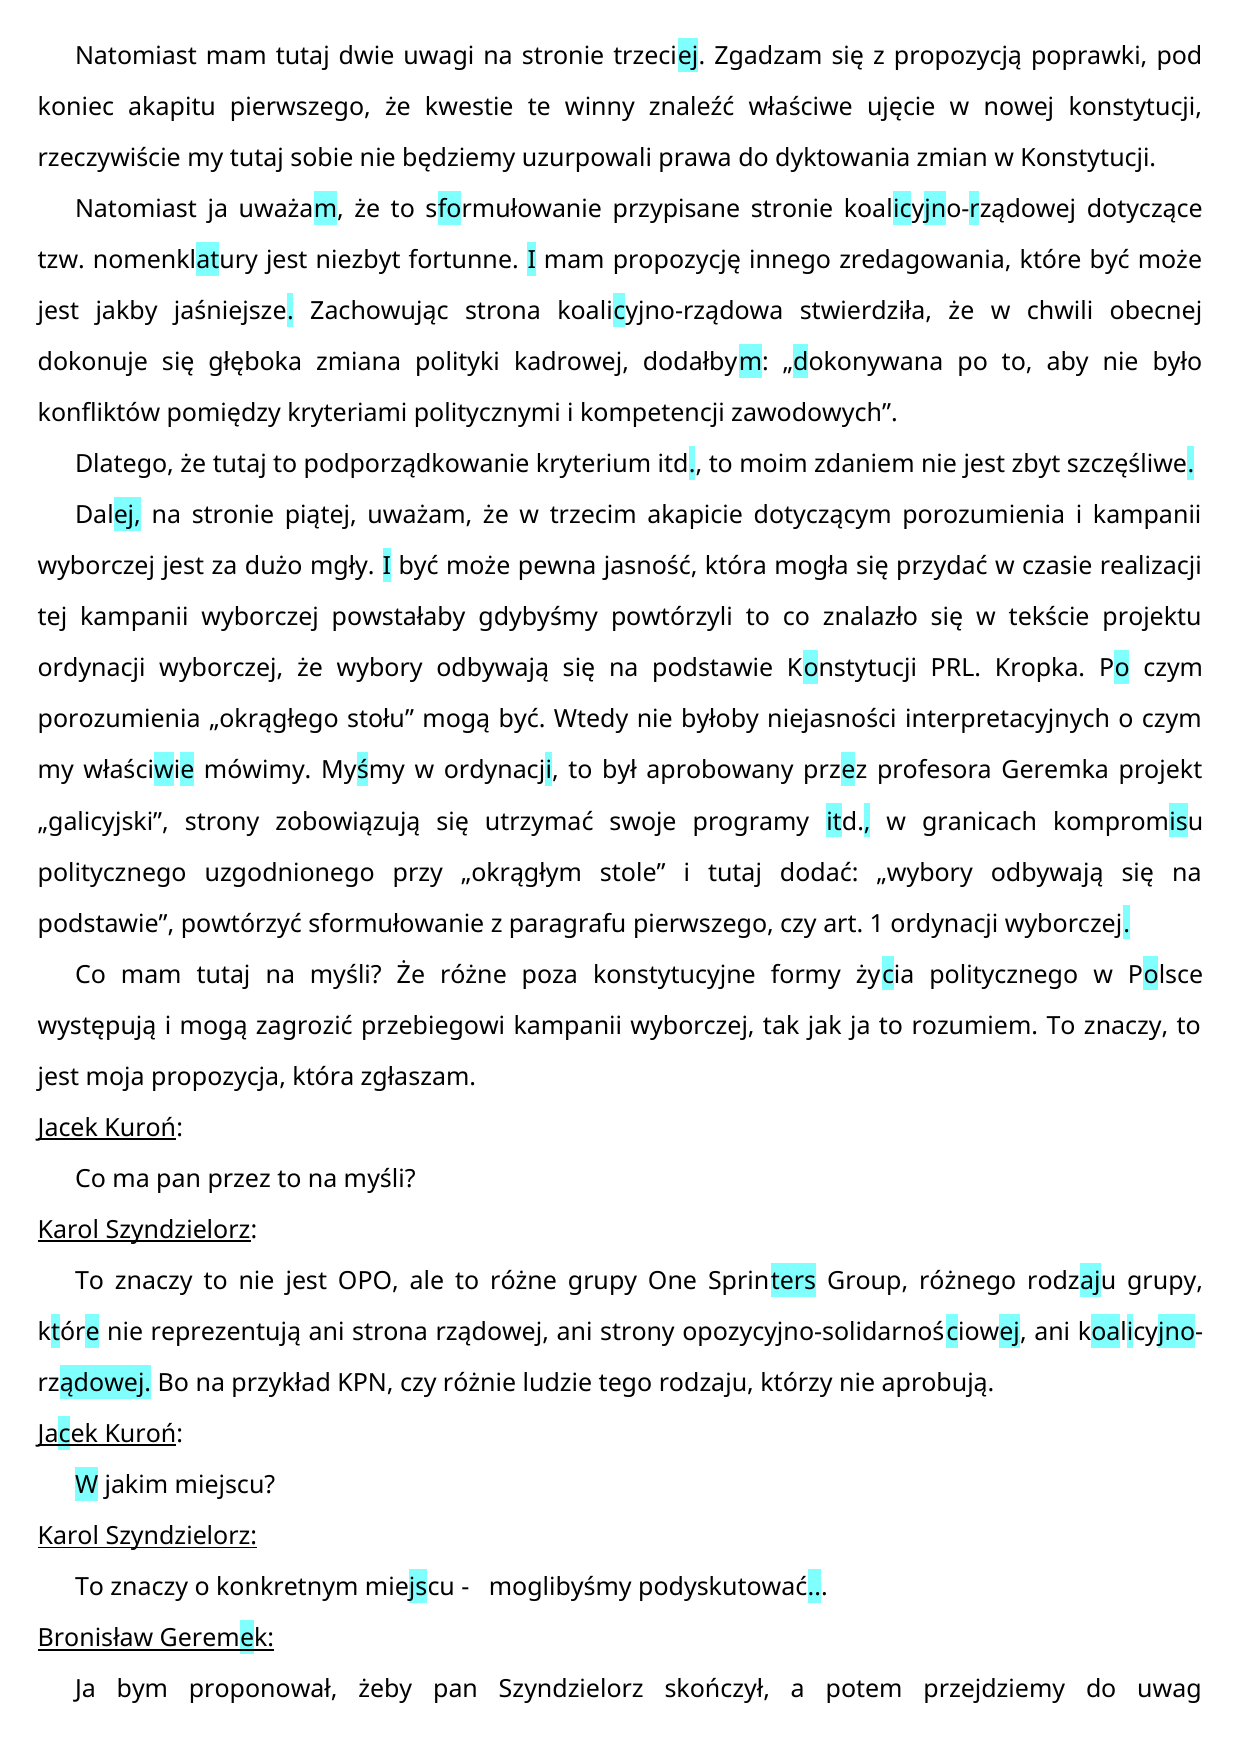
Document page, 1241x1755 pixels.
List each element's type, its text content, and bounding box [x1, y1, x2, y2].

text Karol Szyndzielorz: [37, 1518, 1203, 1552]
text Co mam tutaj na myśli? Że różne poza konstytucyjne formy życia politycznego w Polsce występują i mogą zagrozić przebiegowi kampanii wyborczej, tak jak ja to rozumiem. To znaczy, to jest moja propozycja, która zgłaszam. [37, 956, 1203, 1092]
text Jacek Kuroń: [37, 1416, 1203, 1450]
text Karol Szyndzielorz: [37, 1211, 1203, 1246]
text Jacek Kuroń: [37, 1109, 1203, 1143]
text Ja bym proponował, żeby pan Szyndzielorz skończył, a potem przejdziemy do uwag [37, 1671, 1203, 1705]
text To znaczy to nie jest OPO, ale to różne grupy One Sprinters Group, różnego rodzaju grupy, które nie reprezentują ani strona rządowej, ani strony opozycyjno-solidarnościowej, ani koalicyjno-rządowej. Bo na przykład KPN, czy różnie ludzie tego rodzaju, którzy nie aprobują. [37, 1262, 1203, 1399]
text To znaczy o konkretnym miejscu - moglibyśmy podyskutować... [37, 1569, 1203, 1603]
text Natomiast ja uważam, że to sformułowanie przypisane stronie koalicyjno-rządowej dotyczące tzw. nomenklatury jest niezbyt fortunne. I mam propozycję innego zredagowania, które być może jest jakby jaśniejsze. Zachowując strona koalicyjno-rządowa stwierdziła, że w chwili obecnej dokonuje się głęboka zmiana polityki kadrowej, dodałbym: „dokonywana po to, aby nie było konfliktów pomiędzy kryteriami politycznymi i kompetencji zawodowych”. [37, 191, 1203, 429]
text Bronisław Geremek: [37, 1620, 1203, 1654]
text Natomiast mam tutaj dwie uwagi na stronie trzeciej. Zgadzam się z propozycją poprawki, pod koniec akapitu pierwszego, że kwestie te winny znaleźć właściwe ujęcie w nowej konstytucji, rzeczywiście my tutaj sobie nie będziemy uzurpowali prawa do dyktowania zmian w Konstytucji. [37, 37, 1203, 174]
text Co ma pan przez to na myśli? [37, 1160, 1203, 1194]
text Dlatego, że tutaj to podporządkowanie kryterium itd., to moim zdaniem nie jest zbyt szczęśliwe. [37, 446, 1203, 480]
text W jakim miejscu? [37, 1467, 1203, 1501]
text Dalej, na stronie piątej, uważam, że w trzecim akapicie dotyczącym porozumienia i kampanii wyborczej jest za dużo mgły. I być może pewna jasność, która mogła się przydać w czasie realizacji tej kampanii wyborczej powstałaby gdybyśmy powtórzyli to co znalazło się w tekście projektu ordynacji wyborczej, że wybory odbywają się na podstawie Konstytucji PRL. Kropka. Po czym porozumienia „okrągłego stołu” mogą być. Wtedy nie byłoby niejasności interpretacyjnych o czym my właściwie mówimy. Myśmy w ordynacji, to był aprobowany przez profesora Geremka projekt „galicyjski”, strony zobowiązują się utrzymać swoje programy itd., w granicach kompromisu politycznego uzgodnionego przy „okrągłym stole” i tutaj dodać: „wybory odbywają się na podstawie”, powtórzyć sformułowanie z paragrafu pierwszego, czy art. 1 ordynacji wyborczej. [37, 497, 1203, 939]
